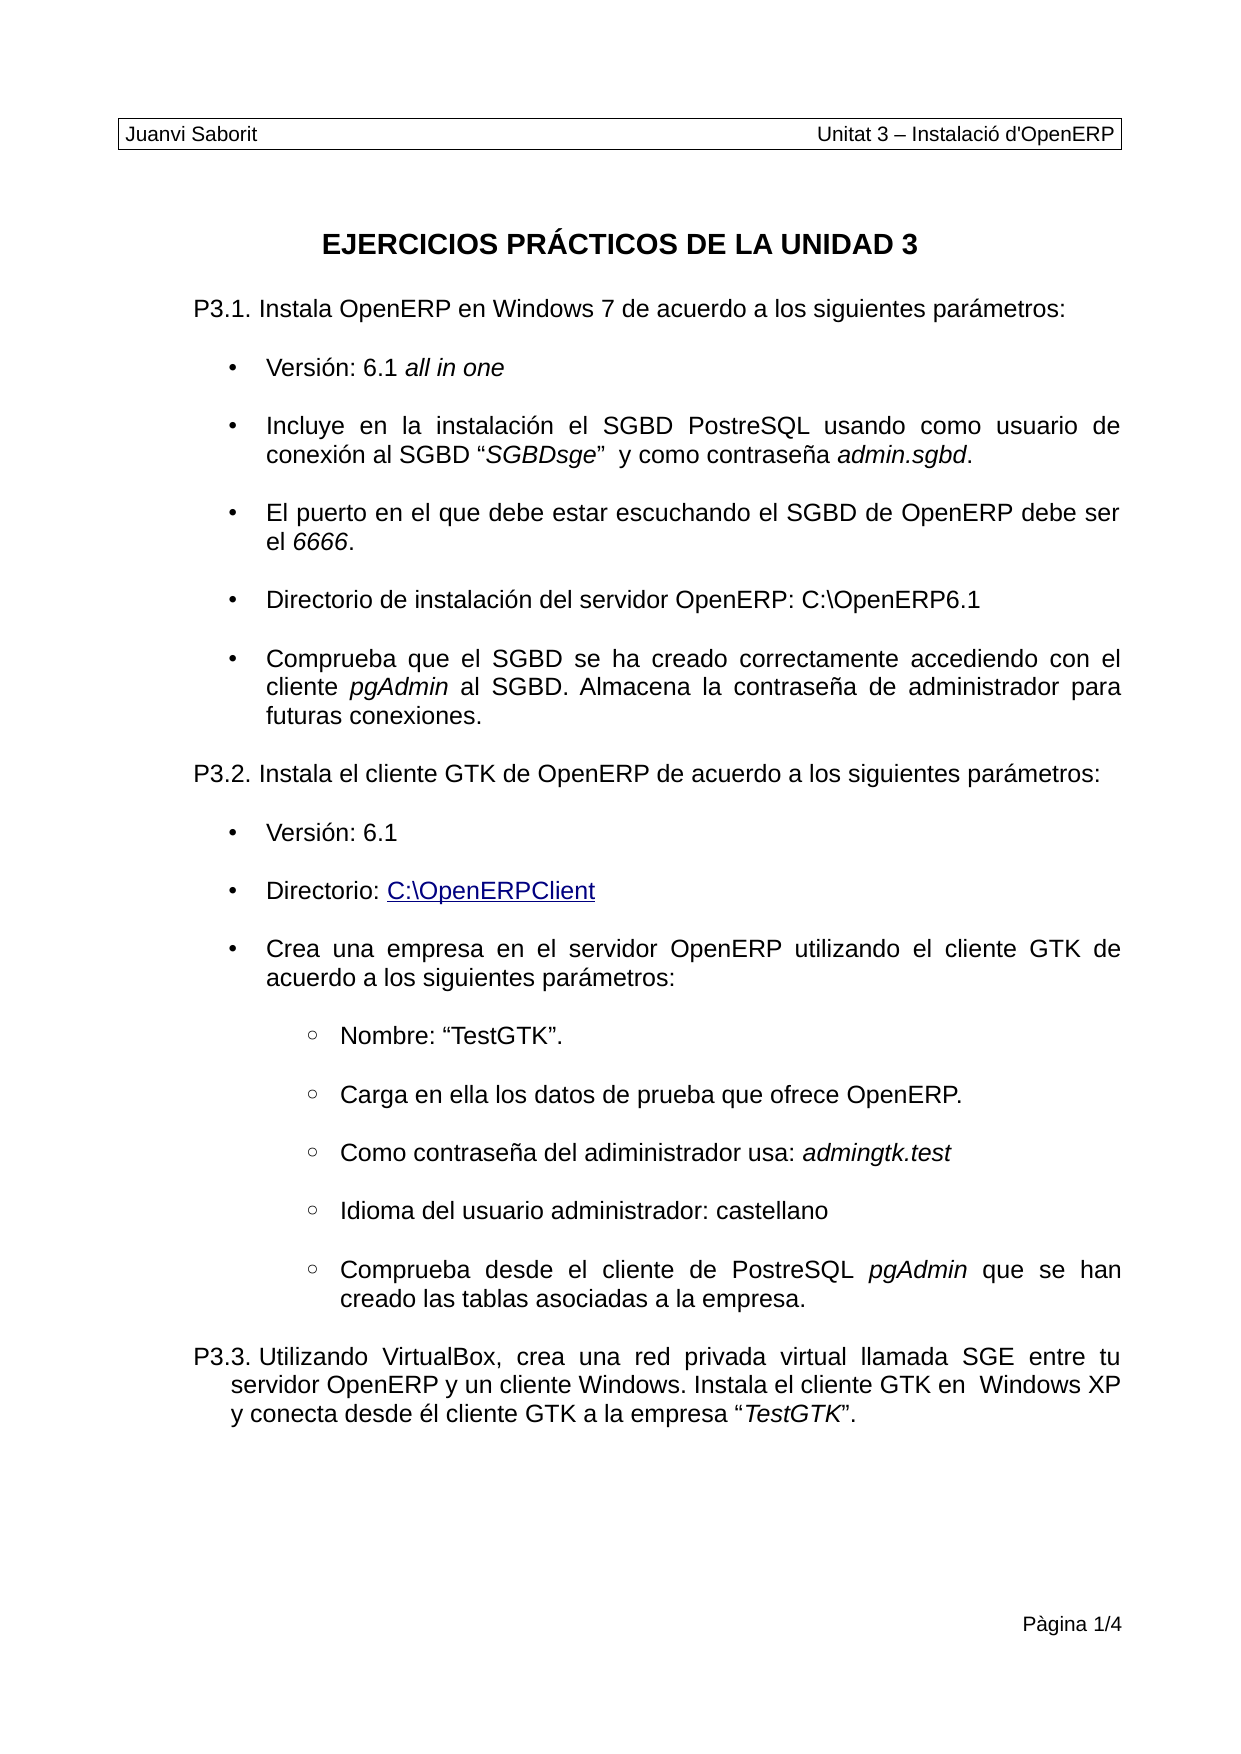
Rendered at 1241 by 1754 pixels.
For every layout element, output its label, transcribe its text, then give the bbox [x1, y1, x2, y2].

list El puerto en el que debe estar escuchando el SGBD de OpenERP debe ser el 6666. [228, 498, 1122, 556]
text EJERCICIOS PRÁCTICOS DE LA UNIDAD 3 [118, 227, 1122, 261]
list Versión: 6.1 [228, 818, 1122, 846]
list Nombre: “TestGTK”. [302, 1021, 1122, 1050]
list Directorio de instalación del servidor OpenERP: C:\OpenERP6.1 [228, 585, 1122, 614]
list Instala OpenERP en Windows 7 de acuerdo a los siguientes parámetros: [193, 294, 1122, 323]
list Utilizando VirtualBox, crea una red privada virtual llamada SGE entre tu servidor OpenERP y un cliente Windows. Instala el cliente GTK en Windows XP y conecta desde él cliente GTK a la empresa “TestGTK”. [193, 1342, 1122, 1428]
list Versión: 6.1 all in one [228, 353, 1122, 382]
list Directorio: C:\OpenERPClient [228, 876, 1122, 905]
list Crea una empresa en el servidor OpenERP utilizando el cliente GTK de acuerdo a los siguientes parámetros: [228, 934, 1122, 992]
list Comprueba desde el cliente de PostreSQL pgAdmin que se han creado las tablas asociadas a la empresa. [302, 1255, 1122, 1312]
list Idioma del usuario administrador: castellano [302, 1196, 1122, 1225]
list Comprueba que el SGBD se ha creado correctamente accediendo con el cliente pgAdmin al SGBD. Almacena la contraseña de administrador para futuras conexiones. [228, 643, 1122, 730]
list Carga en ella los datos de prueba que ofrece OpenERP. [302, 1080, 1122, 1108]
list Como contraseña del adiministrador usa: admingtk.test [302, 1138, 1122, 1167]
list Incluye en la instalación el SGBD PostreSQL usando como usuario de conexión al SGBD “SGBDsge” y como contraseña admin.sgbd. [228, 411, 1122, 469]
list Instala el cliente GTK de OpenERP de acuerdo a los siguientes parámetros: [193, 759, 1122, 788]
